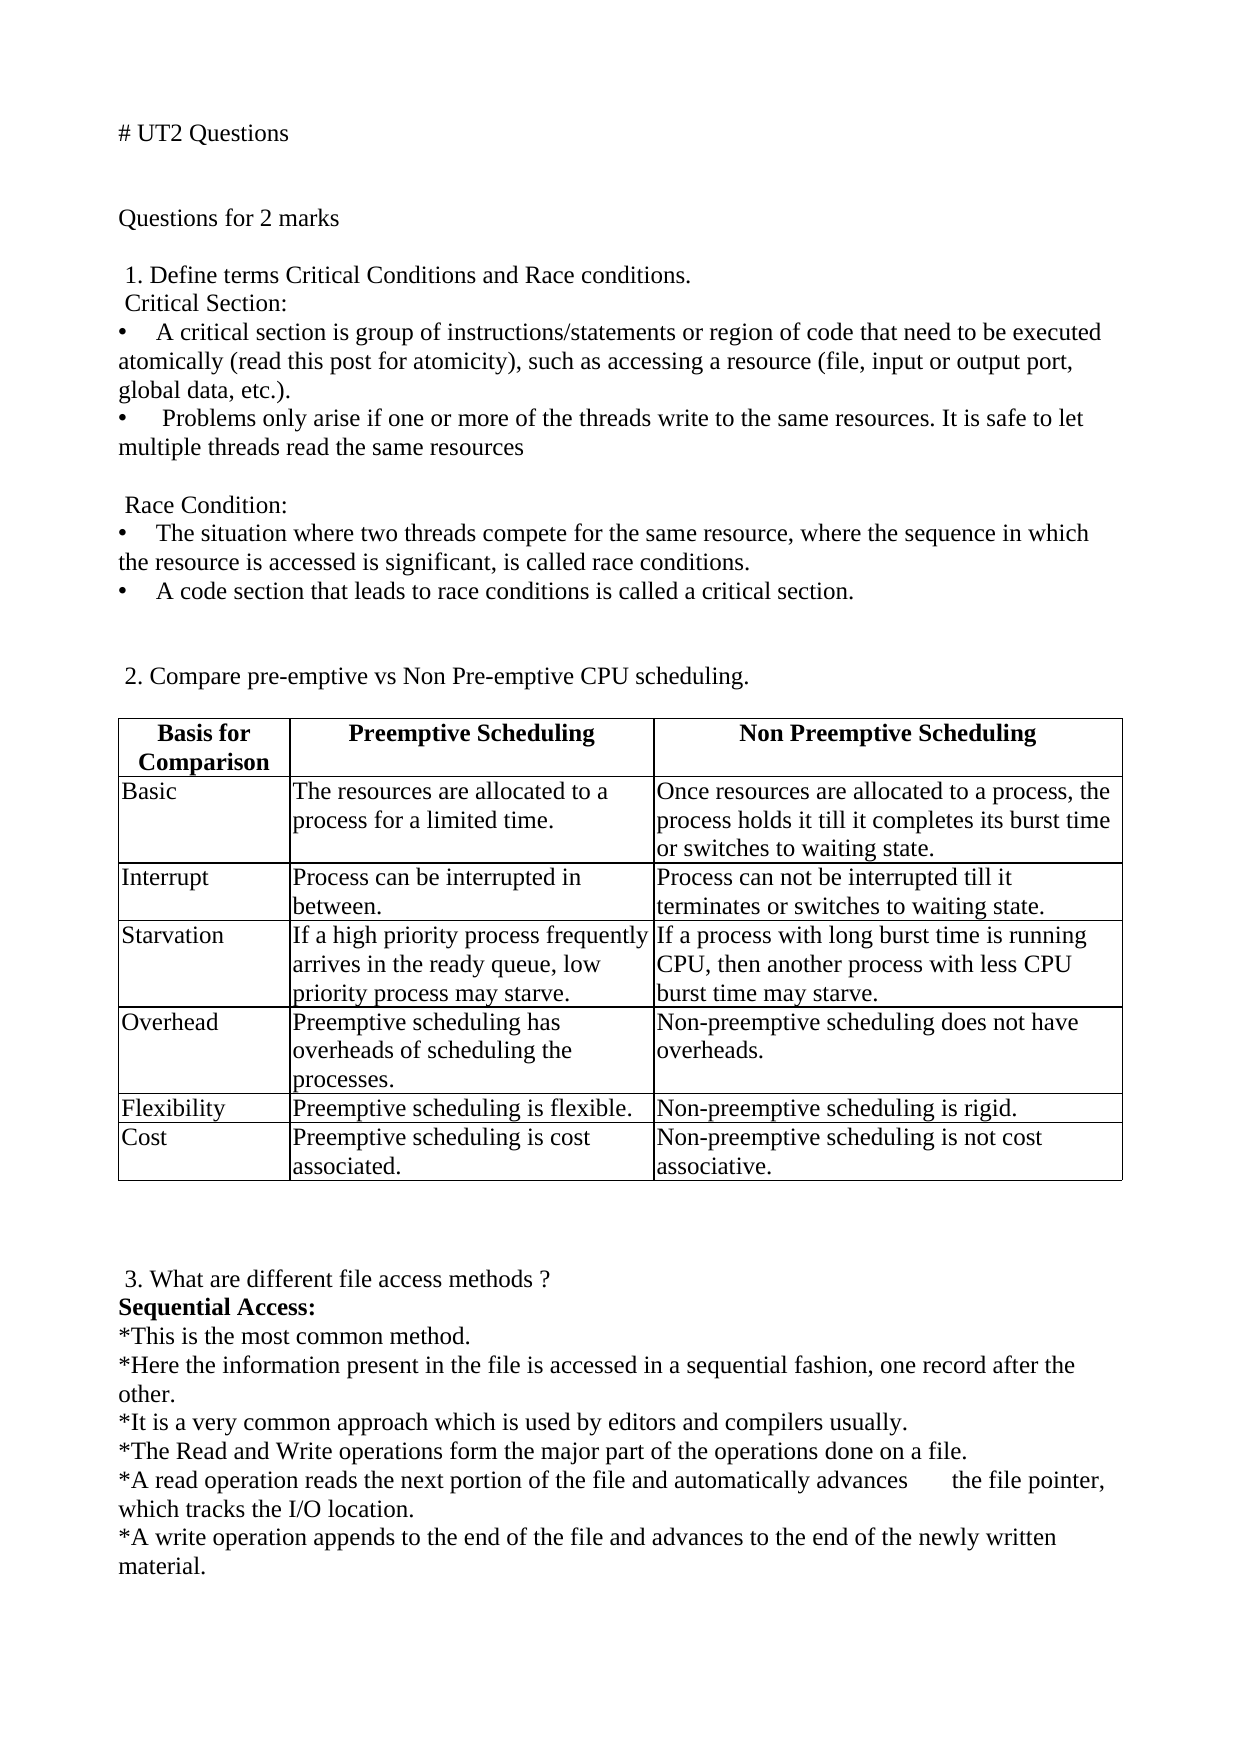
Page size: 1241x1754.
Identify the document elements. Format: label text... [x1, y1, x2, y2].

list A critical section is group of instructions/statements or region of code that need to be executed atomically (read this post for atomicity), such as accessing a resource (file, input or output port, global data, etc.). [81, 317, 1122, 403]
table_cell Non-preemptive scheduling does not have overheads. [655, 1008, 1122, 1093]
text 3. What are different file access methods ? [118, 1264, 1122, 1292]
table_cell Overhead [119, 1008, 289, 1093]
table_cell Once resources are allocated to a process, the process holds it till it completes its burst time or switches to waiting state. [655, 777, 1122, 862]
table_cell Non-preemptive scheduling is rigid. [655, 1094, 1122, 1122]
table_cell If a process with long burst time is running CPU, then another process with less CPU burst time may starve. [655, 921, 1122, 1006]
table_cell Process can be interrupted in between. [291, 864, 653, 920]
list The situation where two threads compete for the same resource, where the sequence in which the resource is accessed is significant, is called race conditions. [81, 518, 1122, 576]
table_cell Non-preemptive scheduling is not cost associative. [655, 1123, 1122, 1180]
table_header Non Preemptive Scheduling [655, 719, 1122, 776]
table_cell If a high priority process frequently arrives in the ready queue, low priority process may starve. [291, 921, 653, 1006]
table_cell Cost [119, 1123, 289, 1180]
table_cell Preemptive scheduling is flexible. [291, 1094, 653, 1122]
text Questions for 2 marks [118, 203, 1122, 232]
text *The Read and Write operations form the major part of the operations done on a file. [118, 1436, 1122, 1465]
text Critical Section: [118, 288, 1122, 317]
table_header Preemptive Scheduling [291, 719, 653, 776]
text 1. Define terms Critical Conditions and Race conditions. [118, 260, 1122, 288]
table_cell The resources are allocated to a process for a limited time. [291, 777, 653, 862]
list Problems only arise if one or more of the threads write to the same resources. It is safe to let multiple threads read the same resources [81, 403, 1122, 461]
text *This is the most common method. [118, 1321, 1122, 1350]
table_cell Basic [119, 777, 289, 862]
text *A write operation appends to the end of the file and advances to the end of the newly written material. [118, 1522, 1122, 1580]
table_cell Interrupt [119, 864, 289, 920]
table_cell Preemptive scheduling is cost associated. [291, 1123, 653, 1180]
list A code section that leads to race conditions is called a critical section. [81, 576, 1122, 605]
text Race Condition: [118, 490, 1122, 518]
text Sequential Access: [118, 1292, 1122, 1321]
text # UT2 Questions [118, 118, 1122, 147]
text 2. Compare pre-emptive vs Non Pre-emptive CPU scheduling. [118, 661, 1122, 690]
text *A read operation reads the next portion of the file and automatically advances the file pointer, which tracks the I/O location. [118, 1465, 1122, 1522]
table_cell Starvation [119, 921, 289, 1006]
table_cell Preemptive scheduling has overheads of scheduling the processes. [291, 1008, 653, 1093]
table_cell Flexibility [119, 1094, 289, 1122]
text *Here the information present in the file is accessed in a sequential fashion, one record after the other. [118, 1350, 1122, 1407]
table_header Basis for Comparison [119, 719, 289, 776]
text *It is a very common approach which is used by editors and compilers usually. [118, 1407, 1122, 1436]
table_cell Process can not be interrupted till it terminates or switches to waiting state. [655, 864, 1122, 920]
